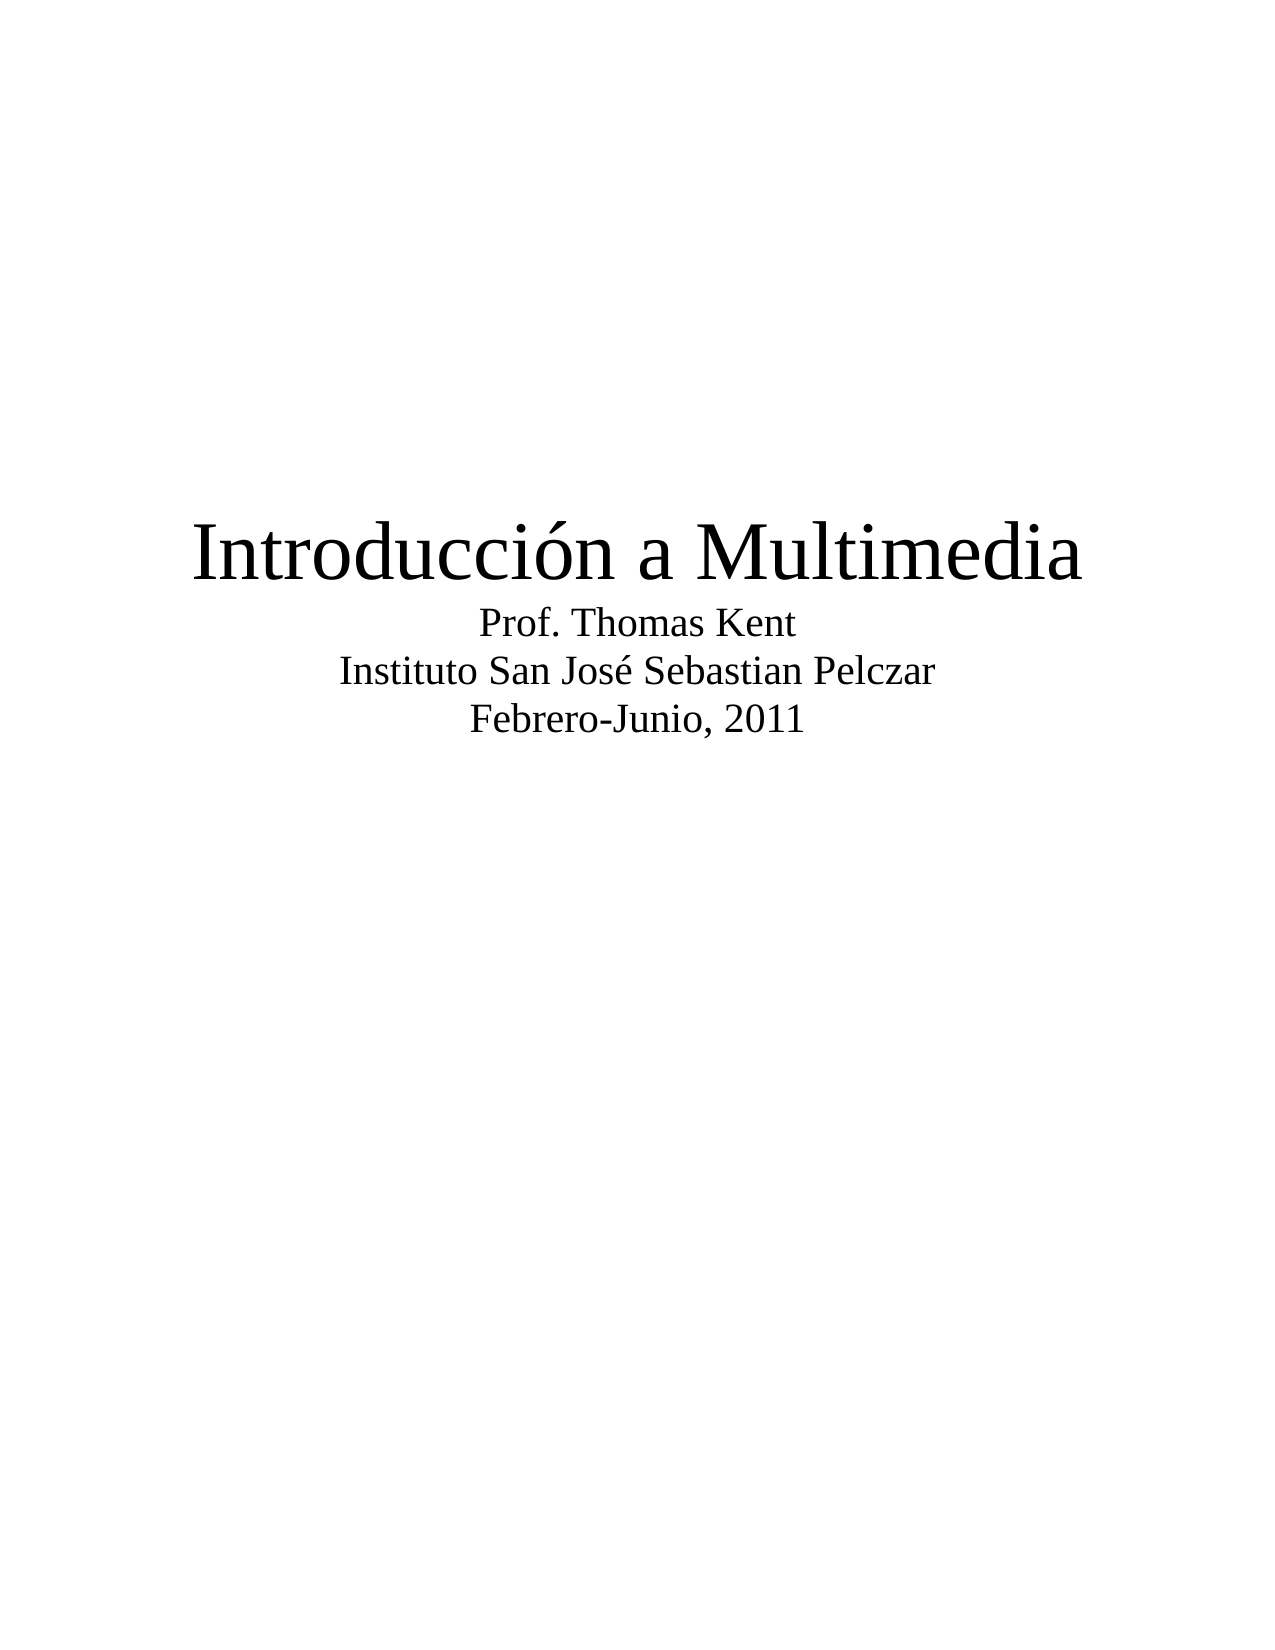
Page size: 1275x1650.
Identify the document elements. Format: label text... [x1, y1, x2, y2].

text Introducción a Multimedia [118, 501, 1157, 597]
text Prof. Thomas Kent [118, 597, 1157, 645]
text Febrero-Junio, 2011 [118, 693, 1157, 741]
text Instituto San José Sebastian Pelczar [118, 645, 1157, 693]
